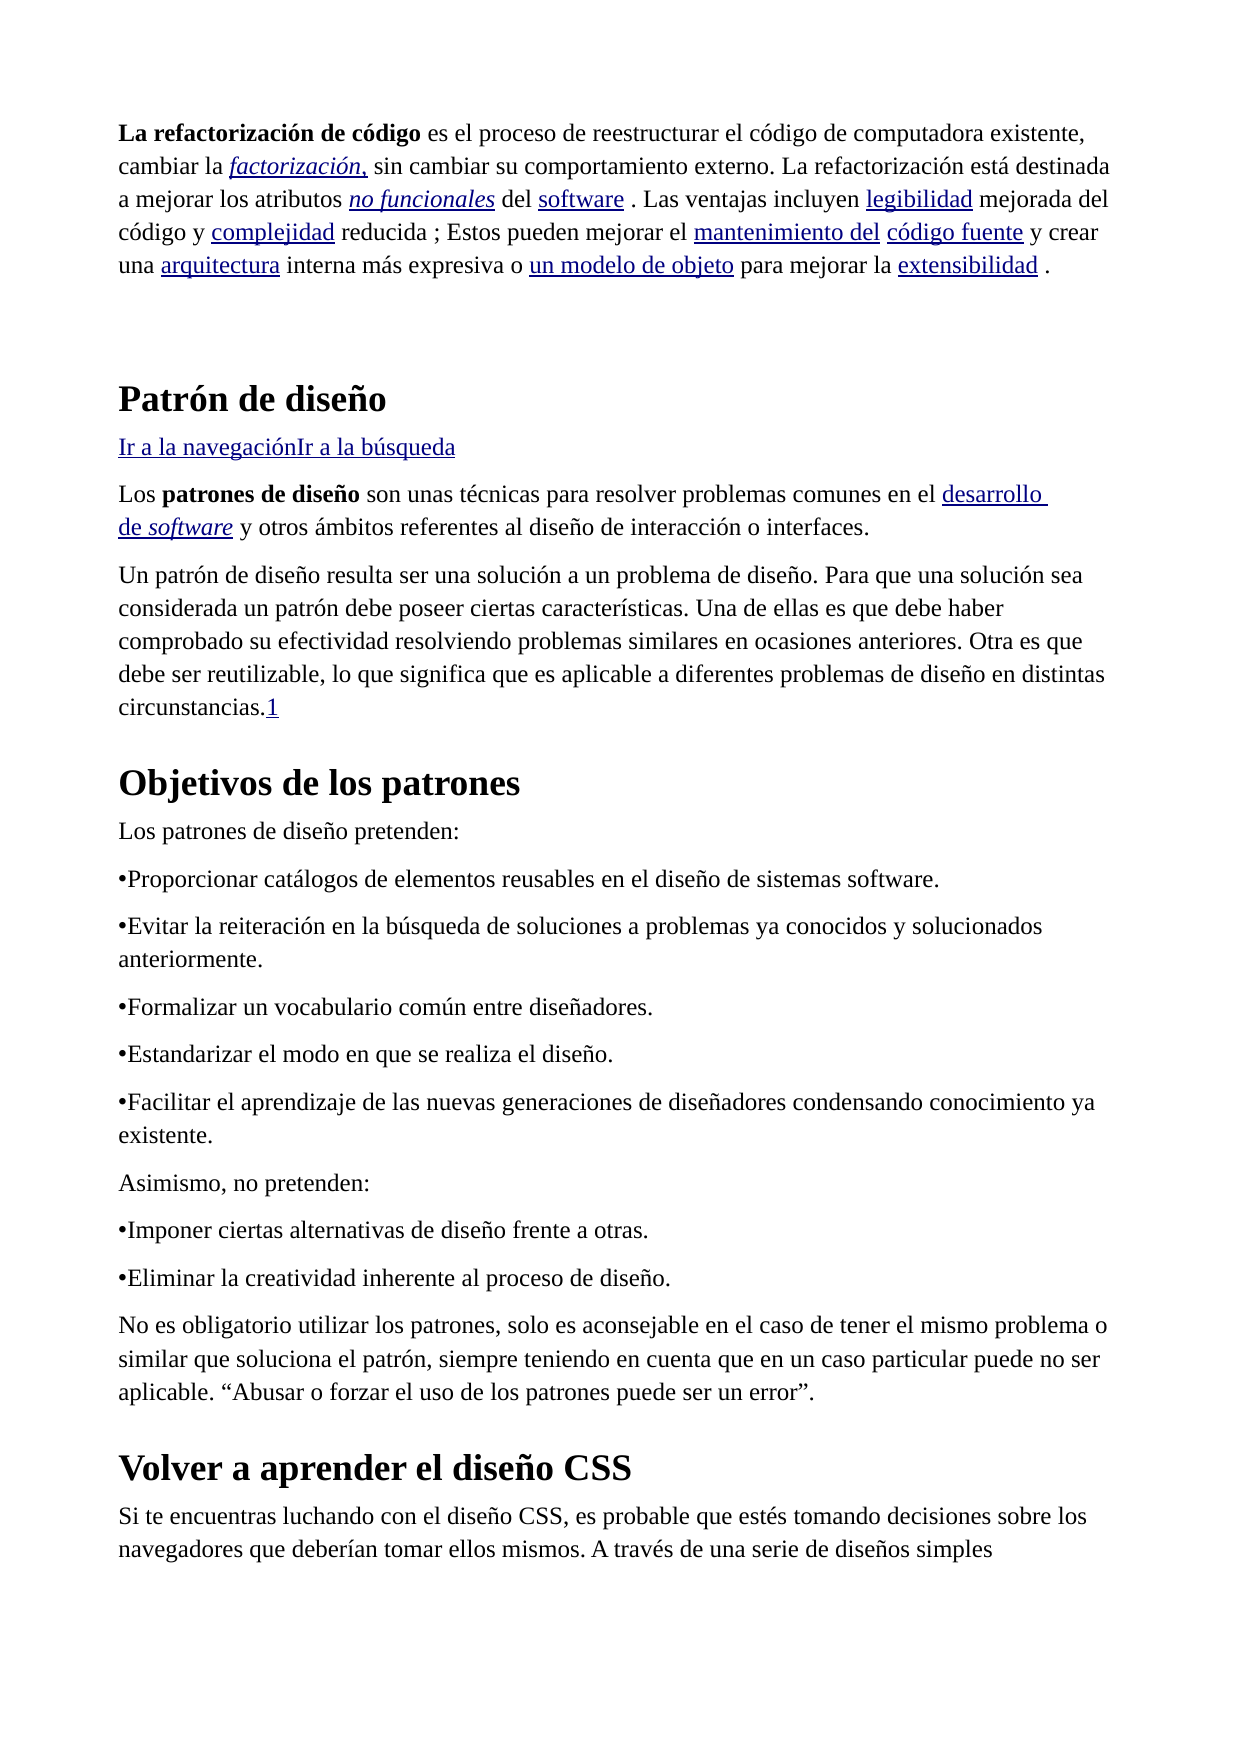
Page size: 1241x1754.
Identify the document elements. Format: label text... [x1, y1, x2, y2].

text Los patrones de diseño son unas técnicas para resolver problemas comunes en el desarrollo de software y otros ámbitos referentes al diseño de interacción o interfaces. [118, 479, 1122, 541]
list Estandarizar el modo en que se realiza el diseño. [118, 1039, 1122, 1068]
list Proporcionar catálogos de elementos reusables en el diseño de sistemas software. [118, 864, 1122, 892]
text Si te encuentras luchando con el diseño CSS, es probable que estés tomando decisiones sobre los navegadores que deberían tomar ellos mismos. A través de una serie de diseños simples [118, 1501, 1122, 1562]
text Los patrones de diseño pretenden: [118, 816, 1122, 845]
text Ir a la navegaciónIr a la búsqueda [118, 432, 1122, 461]
list Evitar la reiteración en la búsqueda de soluciones a problemas ya conocidos y solucionados anteriormente. [118, 911, 1122, 973]
subtitle Patrón de diseño [118, 376, 1122, 419]
subtitle Objetivos de los patrones [118, 761, 1122, 804]
list Facilitar el aprendizaje de las nuevas generaciones de diseñadores condensando conocimiento ya existente. [118, 1087, 1122, 1149]
text Un patrón de diseño resulta ser una solución a un problema de diseño. Para que una solución sea considerada un patrón debe poseer ciertas características. Una de ellas es que debe haber comprobado su efectividad resolviendo problemas similares en ocasiones anteriores. Otra es que debe ser reutilizable, lo que significa que es aplicable a diferentes problemas de diseño en distintas circunstancias.1​ [118, 560, 1122, 721]
list Formalizar un vocabulario común entre diseñadores. [118, 992, 1122, 1021]
list Imponer ciertas alternativas de diseño frente a otras. [118, 1215, 1122, 1244]
text Asimismo, no pretenden: [118, 1168, 1122, 1197]
subtitle Volver a aprender el diseño CSS [118, 1445, 1122, 1488]
text No es obligatorio utilizar los patrones, solo es aconsejable en el caso de tener el mismo problema o similar que soluciona el patrón, siempre teniendo en cuenta que en un caso particular puede no ser aplicable. “Abusar o forzar el uso de los patrones puede ser un error”. [118, 1311, 1122, 1405]
list Eliminar la creatividad inherente al proceso de diseño. [118, 1263, 1122, 1292]
text La refactorización de código es el proceso de reestructurar el código de computadora existente, cambiar la factorización, sin cambiar su comportamiento externo. La refactorización está destinada a mejorar los atributos no funcionales del software . Las ventajas incluyen legibilidad mejorada del código y complejidad reducida ; Estos pueden mejorar el mantenimiento del código fuente y crear una arquitectura interna más expresiva o un modelo de objeto para mejorar la extensibilidad . [118, 118, 1122, 279]
